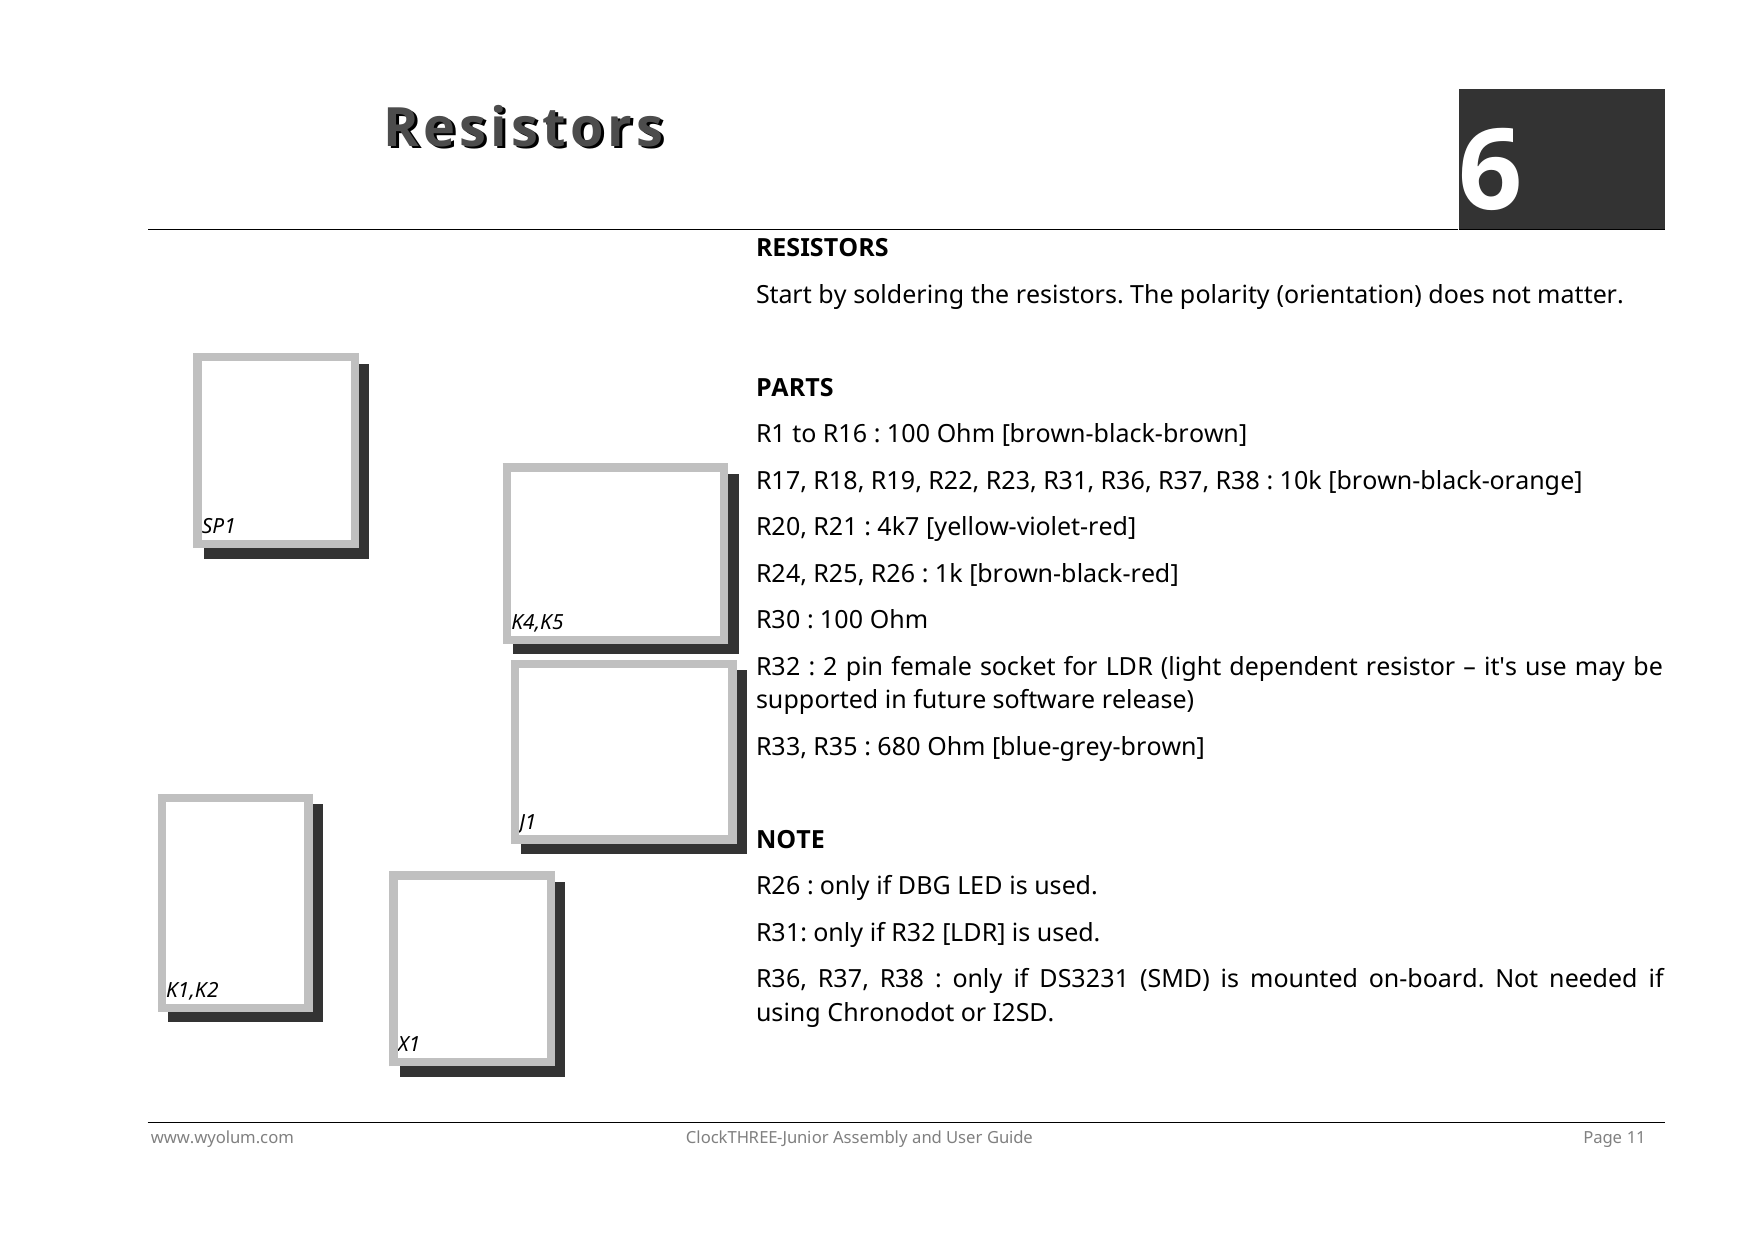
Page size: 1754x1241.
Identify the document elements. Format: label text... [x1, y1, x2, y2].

table_header [323, 880, 389, 1003]
table_header RESISTORS Start by soldering the resistors. The polarity (orientation) does not matter. PARTS R1 to R16 : 100 Ohm [brown-black-brown] R17, R18, R19, R22, R23, R31, R36, R37, R38 : 10k [brown-black-orange] R20, R21 : 4k7 [yellow-violet-red] R24, R25, R26 : 1k [brown-black-red] R30 : 100 Ohm R32 : 2 pin female socket for LDR (light dependent resistor – it's use may be supported in future software release) R33, R35 : 680 Ohm [blue-grey-brown] NOTE R26 : only if DBG LED is used. R31: only if R32 [LDR] is used. R36, R37, R38 : only if DS3231 (SMD) is mounted on-board. Not needed if using Chronodot or I2SD. [756, 230, 1665, 1083]
text X1 [398, 880, 546, 1058]
text K4,K5 [511, 472, 720, 635]
table_header [148, 89, 354, 183]
table_header [148, 230, 756, 1003]
text K1,K2 [166, 802, 304, 1003]
table_header [555, 880, 756, 1003]
table_header Resistors [354, 89, 1458, 183]
table_cell [148, 183, 354, 229]
table_header [148, 1004, 756, 1083]
text J1 [519, 668, 728, 835]
table_header 6 [1459, 89, 1665, 229]
table_cell [354, 183, 1458, 229]
text SP1 [202, 361, 350, 540]
